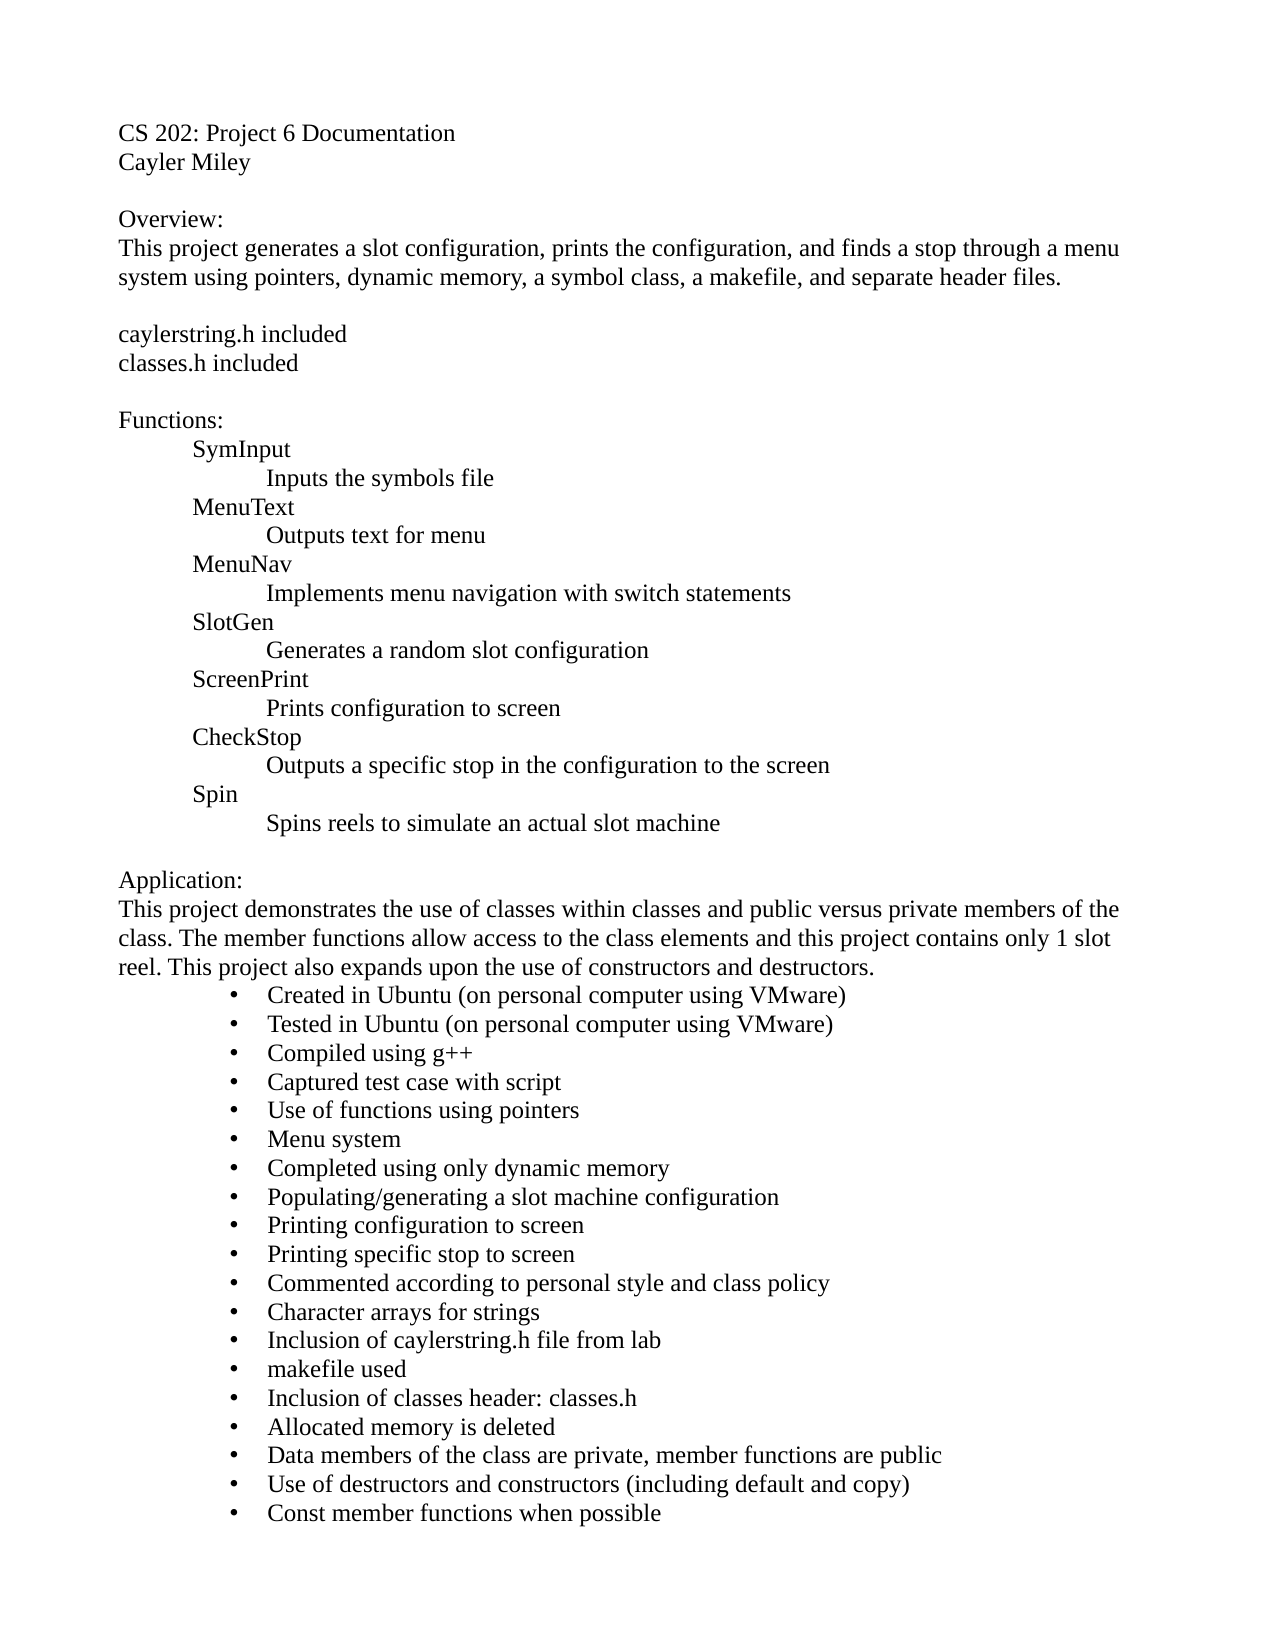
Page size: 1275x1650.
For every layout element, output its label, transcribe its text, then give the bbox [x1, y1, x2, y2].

text Spin [118, 779, 1157, 808]
list Allocated memory is deleted [229, 1412, 1157, 1441]
list Menu system [229, 1124, 1157, 1153]
text ScreenPrint [118, 664, 1157, 693]
list Use of functions using pointers [229, 1096, 1157, 1124]
text Outputs a specific stop in the configuration to the screen [118, 751, 1157, 779]
text Functions: [118, 406, 1157, 434]
text Overview: [118, 204, 1157, 233]
list makefile used [229, 1354, 1157, 1383]
text Generates a random slot configuration [118, 636, 1157, 664]
list Inclusion of caylerstring.h file from lab [229, 1326, 1157, 1354]
text SlotGen [118, 607, 1157, 636]
list Use of destructors and constructors (including default and copy) [229, 1469, 1157, 1498]
list Printing specific stop to screen [229, 1239, 1157, 1268]
list Compiled using g++ [229, 1038, 1157, 1067]
text Application: [118, 866, 1157, 894]
list Character arrays for strings [229, 1297, 1157, 1326]
text Spins reels to simulate an actual slot machine [118, 808, 1157, 837]
text MenuText [118, 492, 1157, 521]
text Cayler Miley [118, 147, 1157, 176]
text This project generates a slot configuration, prints the configuration, and finds a stop through a menu system using pointers, dynamic memory, a symbol class, a makefile, and separate header files. [118, 233, 1157, 291]
text caylerstring.h included [118, 319, 1157, 348]
list Completed using only dynamic memory [229, 1153, 1157, 1182]
text This project demonstrates the use of classes within classes and public versus private members of the class. The member functions allow access to the class elements and this project contains only 1 slot reel. This project also expands upon the use of constructors and destructors. [118, 894, 1157, 981]
list Const member functions when possible [229, 1498, 1157, 1527]
list Data members of the class are private, member functions are public [229, 1441, 1157, 1469]
text CheckStop [118, 722, 1157, 751]
list Created in Ubuntu (on personal computer using VMware) [229, 981, 1157, 1009]
list Commented according to personal style and class policy [229, 1268, 1157, 1297]
list Captured test case with script [229, 1067, 1157, 1096]
list Inclusion of classes header: classes.h [229, 1383, 1157, 1412]
list Populating/generating a slot machine configuration [229, 1182, 1157, 1211]
text MenuNav [118, 549, 1157, 578]
text CS 202: Project 6 Documentation [118, 118, 1157, 147]
text Inputs the symbols file [118, 463, 1157, 492]
text classes.h included [118, 348, 1157, 377]
text Implements menu navigation with switch statements [118, 578, 1157, 607]
list Tested in Ubuntu (on personal computer using VMware) [229, 1009, 1157, 1038]
text SymInput [118, 434, 1157, 463]
text Outputs text for menu [118, 521, 1157, 549]
list Printing configuration to screen [229, 1211, 1157, 1239]
text Prints configuration to screen [118, 693, 1157, 722]
